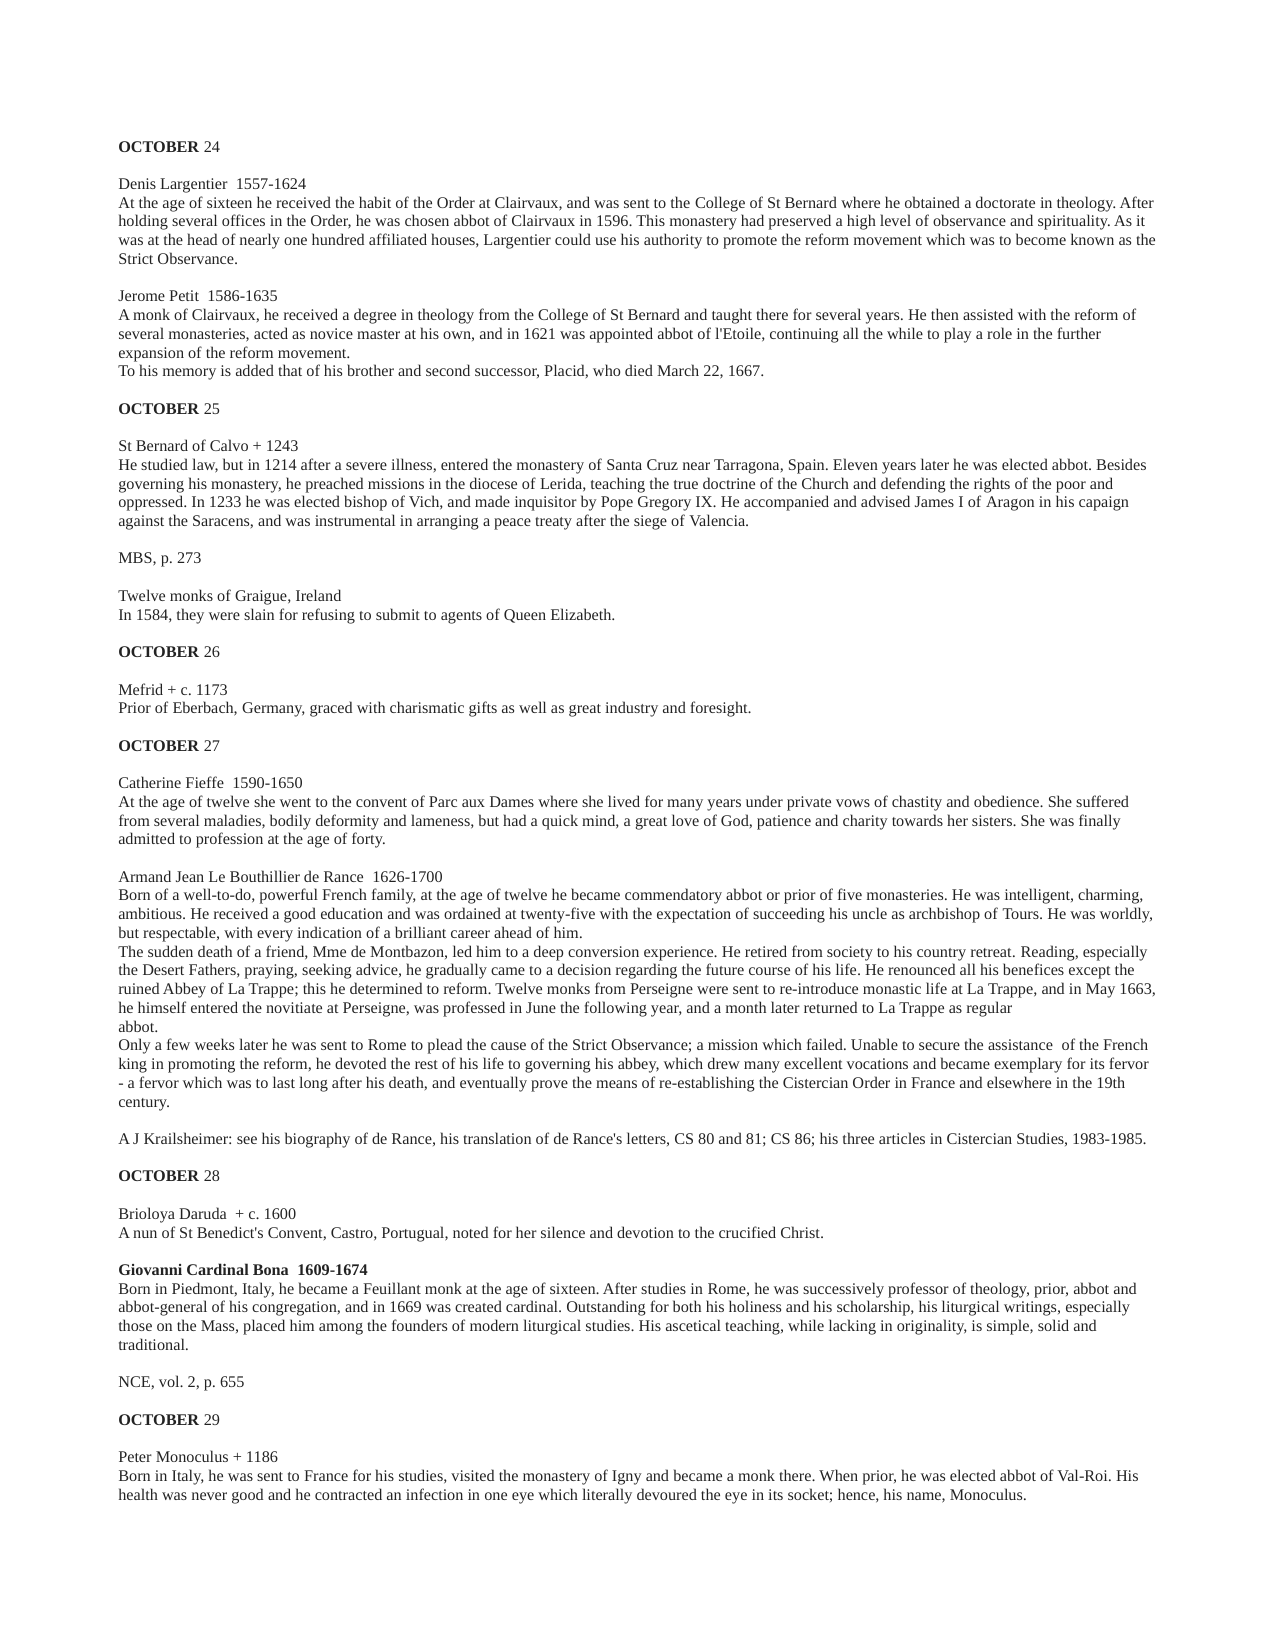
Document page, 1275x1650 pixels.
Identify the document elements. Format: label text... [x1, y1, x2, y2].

text Only a few weeks later he was sent to Rome to plead the cause of the Strict Observance; a mission which failed. Unable to secure the assistance of the French king in promoting the reform, he devoted the rest of his life to governing his abbey, which drew many excellent vocations and became exemplary for its fervor - a fervor which was to last long after his death, and eventually prove the means of re-establishing the Cistercian Order in France and elsewhere in the 19th century. [118, 1036, 1157, 1111]
text OCTOBER 29 [118, 1410, 1157, 1429]
text A monk of Clairvaux, he received a degree in theology from the College of St Bernard and taught there for several years. He then assisted with the reform of several monasteries, acted as novice master at his own, and in 1621 was appointed abbot of l'Etoile, continuing all the while to play a role in the further expansion of the reform movement. [118, 305, 1157, 362]
text OCTOBER 27 [118, 736, 1157, 754]
text abbot. [118, 1017, 1157, 1036]
text Catherine Fieffe 1590-1650 [118, 773, 1157, 792]
text Mefrid + c. 1173 [118, 680, 1157, 698]
text OCTOBER 25 [118, 399, 1157, 418]
text He studied law, but in 1214 after a severe illness, entered the monastery of Santa Cruz near Tarragona, Spain. Eleven years later he was elected abbot. Besides governing his monastery, he preached missions in the diocese of Lerida, teaching the true doctrine of the Church and defending the rights of the poor and oppressed. In 1233 he was elected bishop of Vich, and made inquisitor by Pope Gregory IX. He accompanied and advised James I of Aragon in his capaign against the Saracens, and was instrumental in arranging a peace treaty after the siege of Valencia. [118, 455, 1157, 530]
text Brioloya Daruda + c. 1600 [118, 1204, 1157, 1223]
text MBS, p. 273 [118, 549, 1157, 567]
text Peter Monoculus + 1186 [118, 1447, 1157, 1466]
text Jerome Petit 1586-1635 [118, 287, 1157, 305]
text The sudden death of a friend, Mme de Montbazon, led him to a deep conversion experience. He retired from society to his country retreat. Reading, especially the Desert Fathers, praying, seeking advice, he gradually came to a decision regarding the future course of his life. He renounced all his benefices except the ruined Abbey of La Trappe; this he determined to reform. Twelve monks from Perseigne were sent to re-introduce monastic life at La Trappe, and in May 1663, he himself entered the novitiate at Perseigne, was professed in June the following year, and a month later returned to La Trappe as regular [118, 942, 1157, 1017]
text At the age of sixteen he received the habit of the Order at Clairvaux, and was sent to the College of St Bernard where he obtained a doctorate in theology. After holding several offices in the Order, he was chosen abbot of Clairvaux in 1596. This monastery had preserved a high level of observance and spirituality. As it was at the head of nearly one hundred affiliated houses, Largentier could use his authority to promote the reform movement which was to become known as the Strict Observance. [118, 193, 1157, 268]
text Born in Italy, he was sent to France for his studies, visited the monastery of Igny and became a monk there. When prior, he was elected abbot of Val-Roi. His health was never good and he contracted an infection in one eye which literally devoured the eye in its socket; hence, his name, Monoculus. [118, 1466, 1157, 1504]
text Denis Largentier 1557-1624 [118, 174, 1157, 193]
text St Bernard of Calvo + 1243 [118, 436, 1157, 455]
text Armand Jean Le Bouthillier de Rance 1626-1700 [118, 867, 1157, 886]
text Prior of Eberbach, Germany, graced with charismatic gifts as well as great industry and foresight. [118, 698, 1157, 717]
text A nun of St Benedict's Convent, Castro, Portugual, noted for her silence and devotion to the crucified Christ. [118, 1223, 1157, 1242]
text A J Krailsheimer: see his biography of de Rance, his translation of de Rance's letters, CS 80 and 81; CS 86; his three articles in Cistercian Studies, 1983-1985. [118, 1129, 1157, 1148]
text OCTOBER 26 [118, 642, 1157, 661]
text Giovanni Cardinal Bona 1609-1674 [118, 1260, 1157, 1279]
text OCTOBER 24 [118, 137, 1157, 156]
text Born of a well-to-do, powerful French family, at the age of twelve he became commendatory abbot or prior of five monasteries. He was intelligent, charming, ambitious. He received a good education and was ordained at twenty-five with the expectation of succeeding his uncle as archbishop of Tours. He was worldly, but respectable, with every indication of a brilliant career ahead of him. [118, 886, 1157, 942]
text At the age of twelve she went to the convent of Parc aux Dames where she lived for many years under private vows of chastity and obedience. She suffered from several maladies, bodily deformity and lameness, but had a quick mind, a great love of God, patience and charity towards her sisters. She was finally admitted to profession at the age of forty. [118, 792, 1157, 848]
text In 1584, they were slain for refusing to submit to agents of Queen Elizabeth. [118, 605, 1157, 624]
text To his memory is added that of his brother and second successor, Placid, who died March 22, 1667. [118, 362, 1157, 380]
text Twelve monks of Graigue, Ireland [118, 586, 1157, 605]
text NCE, vol. 2, p. 655 [118, 1373, 1157, 1391]
text Born in Piedmont, Italy, he became a Feuillant monk at the age of sixteen. After studies in Rome, he was successively professor of theology, prior, abbot and abbot-general of his congregation, and in 1669 was created cardinal. Outstanding for both his holiness and his scholarship, his liturgical writings, especially those on the Mass, placed him among the founders of modern liturgical studies. His ascetical teaching, while lacking in originality, is simple, solid and traditional. [118, 1279, 1157, 1354]
text OCTOBER 28 [118, 1167, 1157, 1185]
